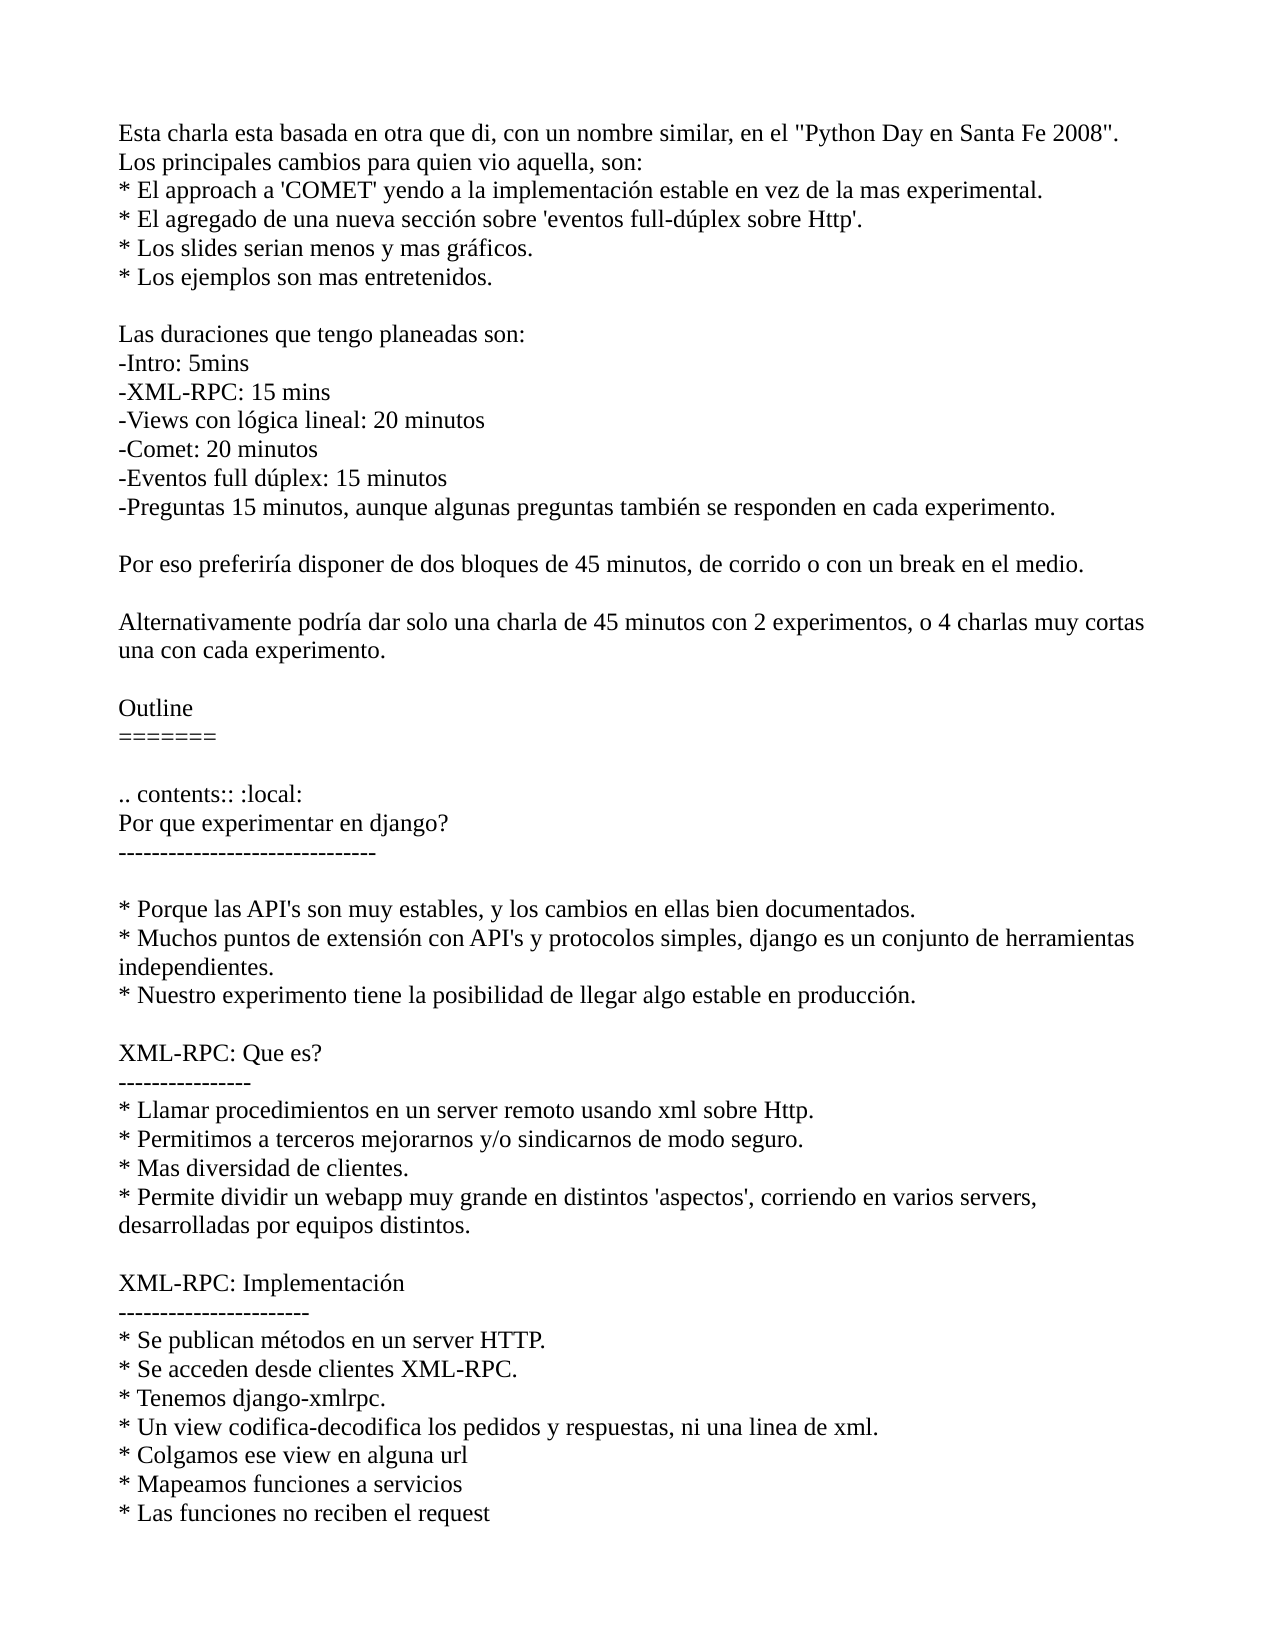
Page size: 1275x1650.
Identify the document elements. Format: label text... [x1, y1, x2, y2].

text * Se publican métodos en un server HTTP. [118, 1326, 1157, 1354]
text * Llamar procedimientos en un server remoto usando xml sobre Http. [118, 1096, 1157, 1124]
text -Preguntas 15 minutos, aunque algunas preguntas también se responden en cada experimento. [118, 492, 1157, 521]
text * Porque las API's son muy estables, y los cambios en ellas bien documentados. [118, 894, 1157, 923]
text * Mas diversidad de clientes. [118, 1153, 1157, 1182]
text -Comet: 20 minutos [118, 434, 1157, 463]
text Outline [118, 693, 1157, 722]
text Alternativamente podría dar solo una charla de 45 minutos con 2 experimentos, o 4 charlas muy cortas una con cada experimento. [118, 607, 1157, 664]
text ---------------- [118, 1067, 1157, 1096]
text * Se acceden desde clientes XML-RPC. [118, 1354, 1157, 1383]
text * El agregado de una nueva sección sobre 'eventos full-dúplex sobre Http'. [118, 204, 1157, 233]
text * El approach a 'COMET' yendo a la implementación estable en vez de la mas experimental. [118, 176, 1157, 204]
text XML-RPC: Implementación [118, 1268, 1157, 1297]
text * Los slides serian menos y mas gráficos. [118, 233, 1157, 262]
text ----------------------- [118, 1297, 1157, 1326]
text Por que experimentar en django? [118, 808, 1157, 837]
text -XML-RPC: 15 mins [118, 377, 1157, 406]
text ------------------------------- [118, 837, 1157, 866]
text ======= [118, 722, 1157, 751]
text * Muchos puntos de extensión con API's y protocolos simples, django es un conjunto de herramientas independientes. [118, 923, 1157, 981]
text Esta charla esta basada en otra que di, con un nombre similar, en el "Python Day en Santa Fe 2008". [118, 118, 1157, 147]
text .. contents:: :local: [118, 779, 1157, 808]
text * Colgamos ese view en alguna url [118, 1441, 1157, 1469]
text -Eventos full dúplex: 15 minutos [118, 463, 1157, 492]
text Por eso preferiría disponer de dos bloques de 45 minutos, de corrido o con un break en el medio. [118, 549, 1157, 578]
text * Mapeamos funciones a servicios [118, 1469, 1157, 1498]
text * Tenemos django-xmlrpc. [118, 1383, 1157, 1412]
text * Nuestro experimento tiene la posibilidad de llegar algo estable en producción. [118, 981, 1157, 1009]
text * Las funciones no reciben el request [118, 1498, 1157, 1527]
text * Los ejemplos son mas entretenidos. [118, 262, 1157, 291]
text Las duraciones que tengo planeadas son: [118, 319, 1157, 348]
text Los principales cambios para quien vio aquella, son: [118, 147, 1157, 176]
text * Permitimos a terceros mejorarnos y/o sindicarnos de modo seguro. [118, 1124, 1157, 1153]
text -Views con lógica lineal: 20 minutos [118, 406, 1157, 434]
text * Un view codifica-decodifica los pedidos y respuestas, ni una linea de xml. [118, 1412, 1157, 1441]
text -Intro: 5mins [118, 348, 1157, 377]
text * Permite dividir un webapp muy grande en distintos 'aspectos', corriendo en varios servers, desarrolladas por equipos distintos. [118, 1182, 1157, 1239]
text XML-RPC: Que es? [118, 1038, 1157, 1067]
